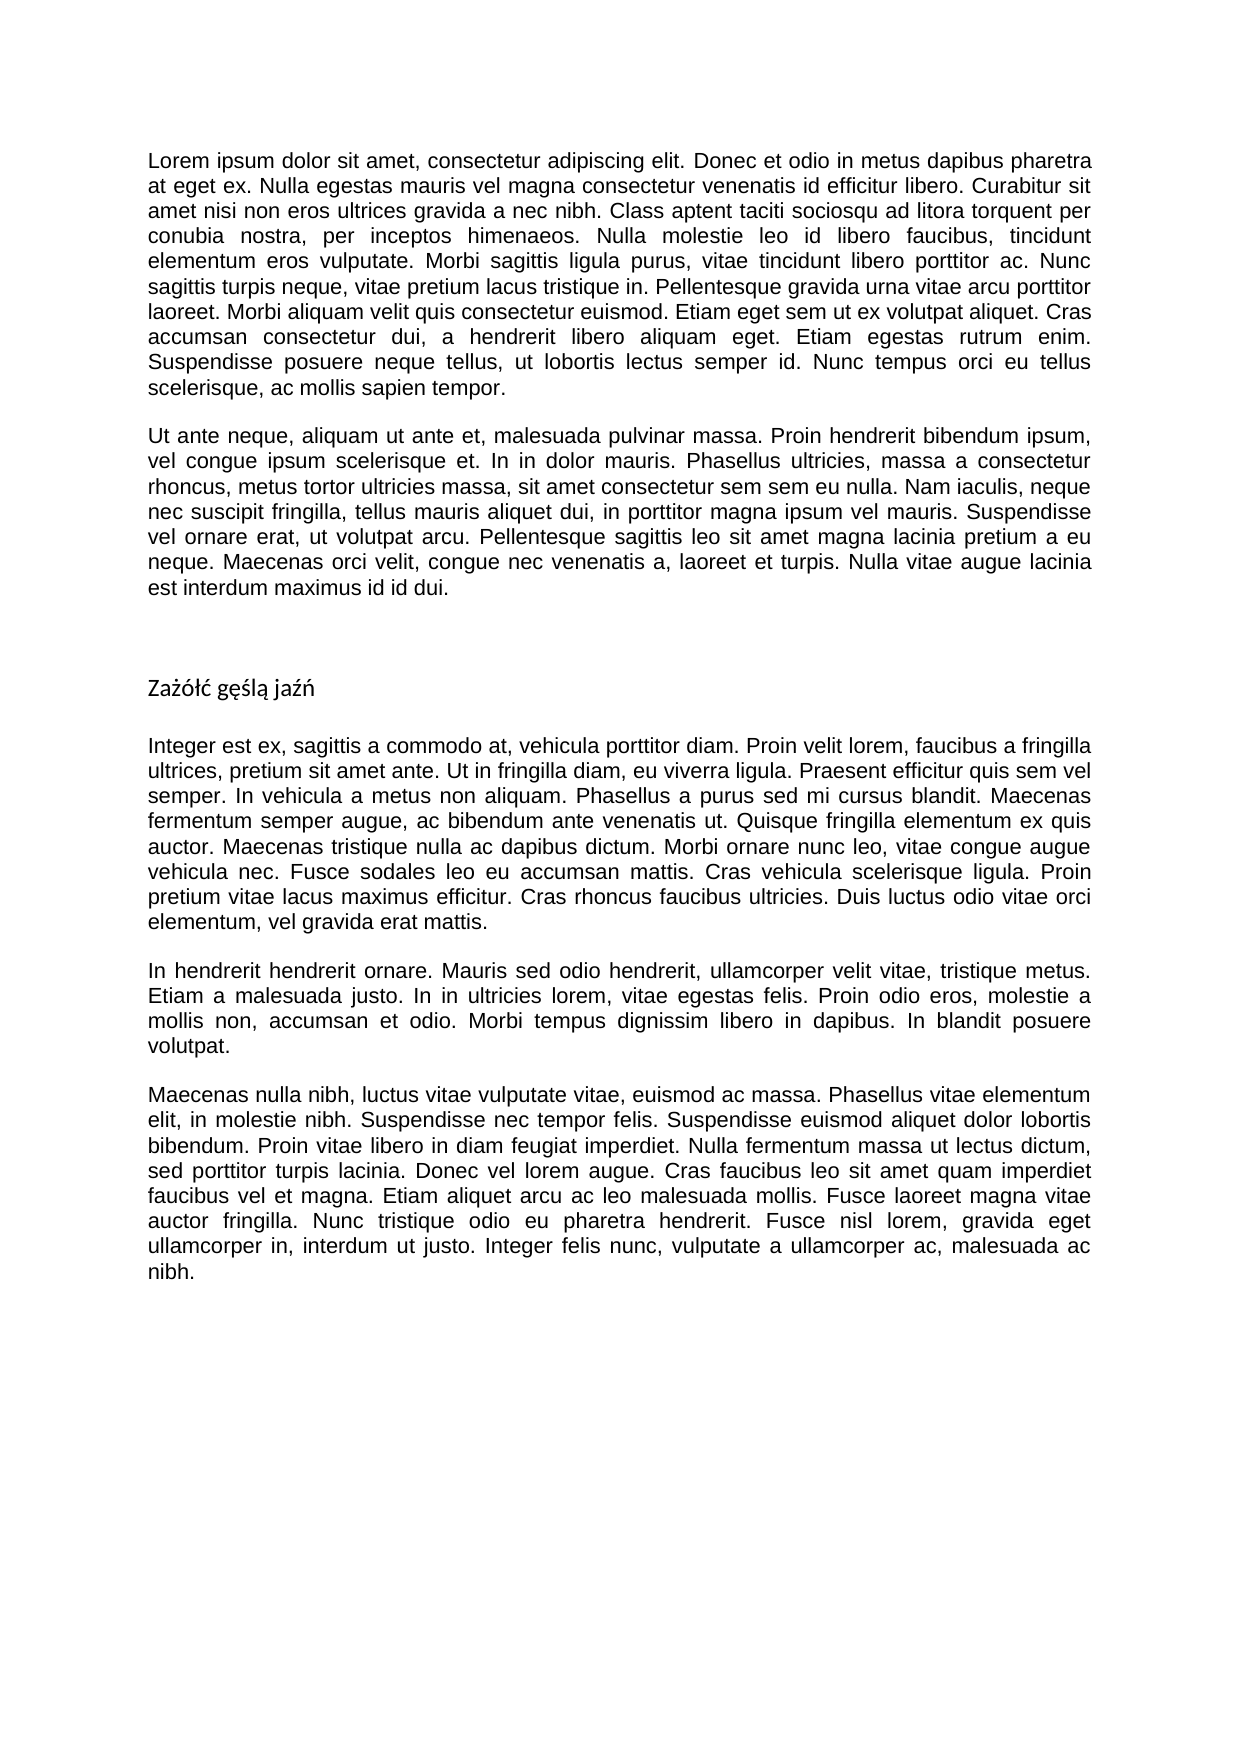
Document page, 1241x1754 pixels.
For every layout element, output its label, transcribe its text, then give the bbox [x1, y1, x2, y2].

text Zażółć gęślą jaźń [148, 672, 1093, 702]
text Lorem ipsum dolor sit amet, consectetur adipiscing elit. Donec et odio in metus dapibus pharetra at eget ex. Nulla egestas mauris vel magna consectetur venenatis id efficitur libero. Curabitur sit amet nisi non eros ultrices gravida a nec nibh. Class aptent taciti sociosqu ad litora torquent per conubia nostra, per inceptos himenaeos. Nulla molestie leo id libero faucibus, tincidunt elementum eros vulputate. Morbi sagittis ligula purus, vitae tincidunt libero porttitor ac. Nunc sagittis turpis neque, vitae pretium lacus tristique in. Pellentesque gravida urna vitae arcu porttitor laoreet. Morbi aliquam velit quis consectetur euismod. Etiam eget sem ut ex volutpat aliquet. Cras accumsan consectetur dui, a hendrerit libero aliquam eget. Etiam egestas rutrum enim. Suspendisse posuere neque tellus, ut lobortis lectus semper id. Nunc tempus orci eu tellus scelerisque, ac mollis sapien tempor. [148, 148, 1093, 400]
text In hendrerit hendrerit ornare. Mauris sed odio hendrerit, ullamcorper velit vitae, tristique metus. Etiam a malesuada justo. In in ultricies lorem, vitae egestas felis. Proin odio eros, molestie a mollis non, accumsan et odio. Morbi tempus dignissim libero in dapibus. In blandit posuere volutpat. [148, 958, 1093, 1059]
text Maecenas nulla nibh, luctus vitae vulputate vitae, euismod ac massa. Phasellus vitae elementum elit, in molestie nibh. Suspendisse nec tempor felis. Suspendisse euismod aliquet dolor lobortis bibendum. Proin vitae libero in diam feugiat imperdiet. Nulla fermentum massa ut lectus dictum, sed porttitor turpis lacinia. Donec vel lorem augue. Cras faucibus leo sit amet quam imperdiet faucibus vel et magna. Etiam aliquet arcu ac leo malesuada mollis. Fusce laoreet magna vitae auctor fringilla. Nunc tristique odio eu pharetra hendrerit. Fusce nisl lorem, gravida eget ullamcorper in, interdum ut justo. Integer felis nunc, vulputate a ullamcorper ac, malesuada ac nibh. [148, 1082, 1093, 1284]
text Integer est ex, sagittis a commodo at, vehicula porttitor diam. Proin velit lorem, faucibus a fringilla ultrices, pretium sit amet ante. Ut in fringilla diam, eu viverra ligula. Praesent efficitur quis sem vel semper. In vehicula a metus non aliquam. Phasellus a purus sed mi cursus blandit. Maecenas fermentum semper augue, ac bibendum ante venenatis ut. Quisque fringilla elementum ex quis auctor. Maecenas tristique nulla ac dapibus dictum. Morbi ornare nunc leo, vitae congue augue vehicula nec. Fusce sodales leo eu accumsan mattis. Cras vehicula scelerisque ligula. Proin pretium vitae lacus maximus efficitur. Cras rhoncus faucibus ultricies. Duis luctus odio vitae orci elementum, vel gravida erat mattis. [148, 733, 1093, 934]
text Ut ante neque, aliquam ut ante et, malesuada pulvinar massa. Proin hendrerit bibendum ipsum, vel congue ipsum scelerisque et. In in dolor mauris. Phasellus ultricies, massa a consectetur rhoncus, metus tortor ultricies massa, sit amet consectetur sem sem eu nulla. Nam iaculis, neque nec suscipit fringilla, tellus mauris aliquet dui, in porttitor magna ipsum vel mauris. Suspendisse vel ornare erat, ut volutpat arcu. Pellentesque sagittis leo sit amet magna lacinia pretium a eu neque. Maecenas orci velit, congue nec venenatis a, laoreet et turpis. Nulla vitae augue lacinia est interdum maximus id id dui. [148, 423, 1093, 599]
